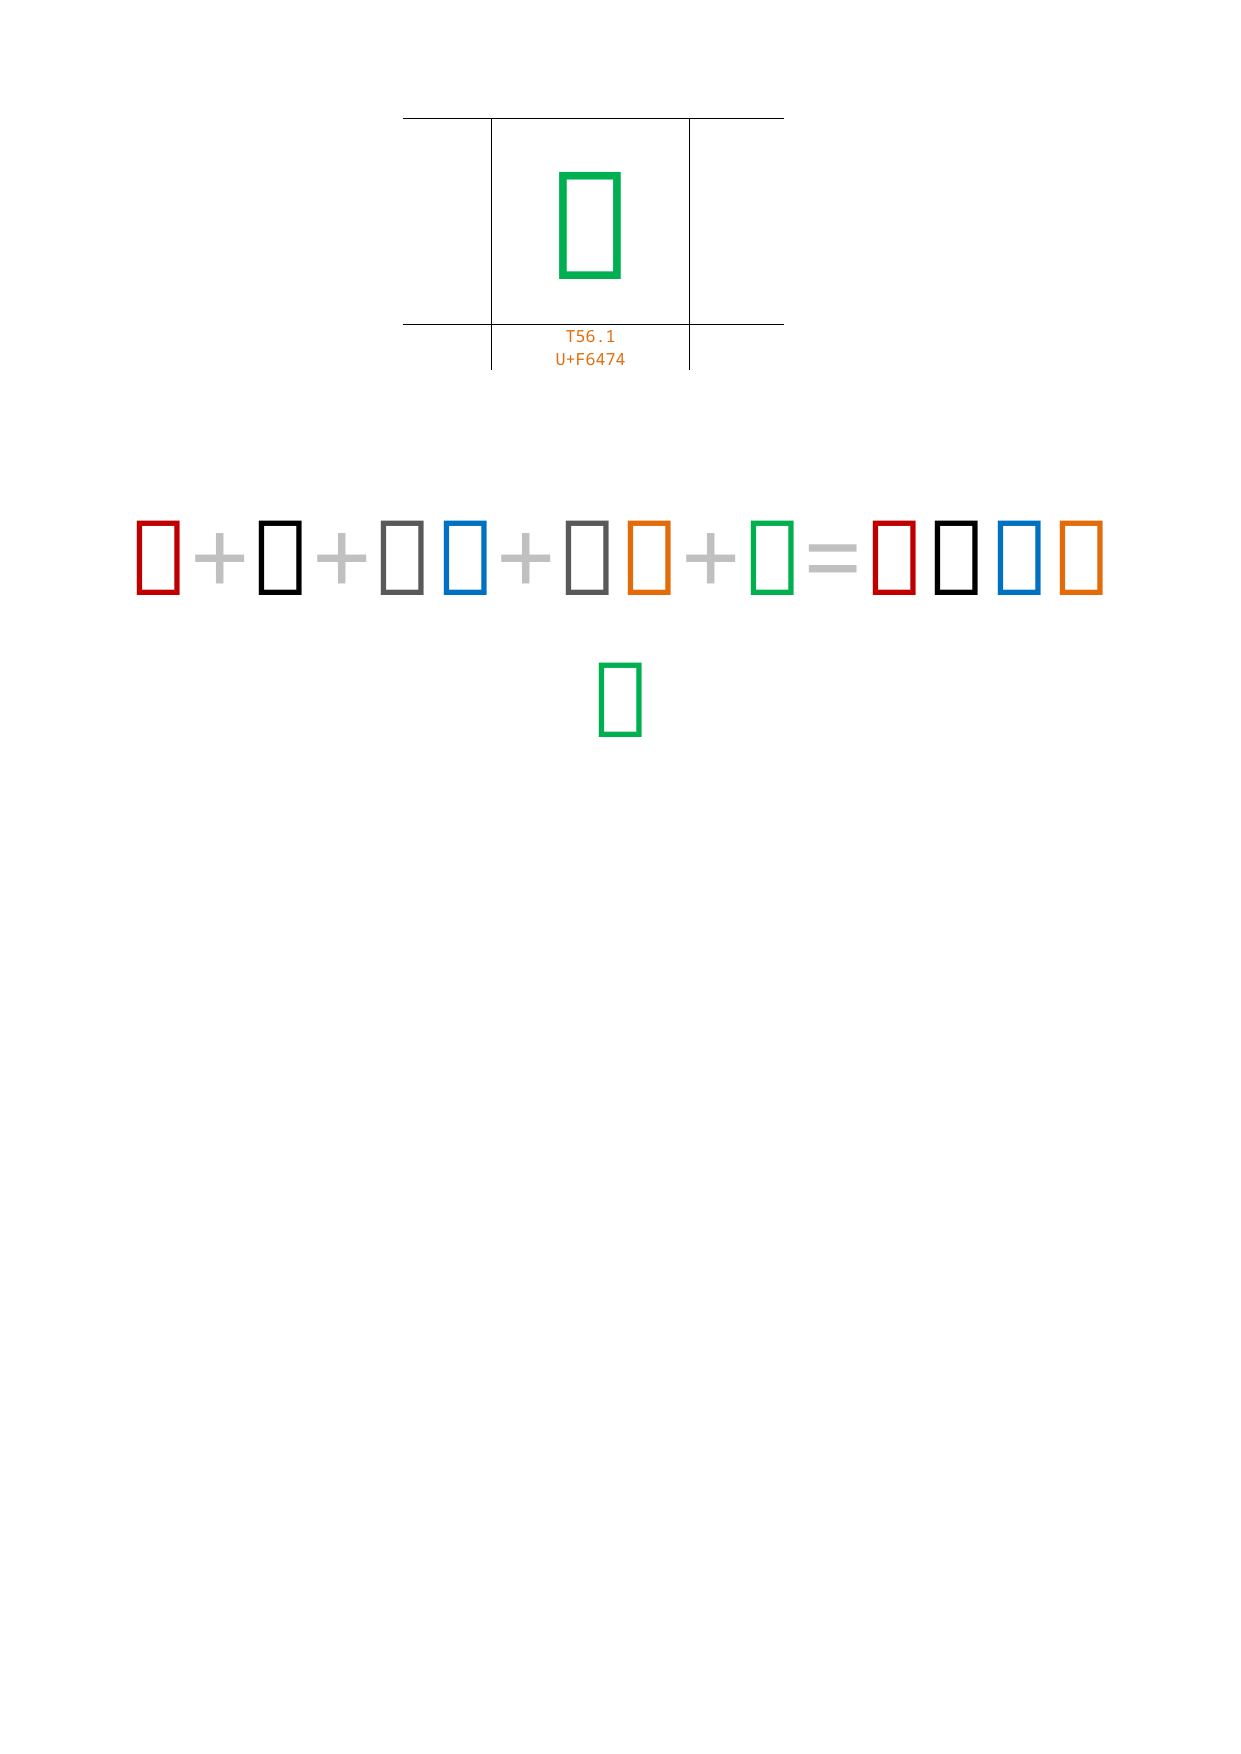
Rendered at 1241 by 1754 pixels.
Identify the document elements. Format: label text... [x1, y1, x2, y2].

table_cell [690, 325, 784, 370]
text 󶈀+󶟳+󶡞󶋴+󶡞󶑴+󶓿=󶈀󶟳󶋴󶑴󶓿 [118, 484, 1122, 768]
table_cell [403, 119, 491, 323]
table_cell 󶓿 [492, 119, 689, 323]
table_cell [690, 119, 784, 323]
table_cell [403, 325, 491, 370]
table_cell T56.1 U+F6474 [492, 325, 689, 370]
